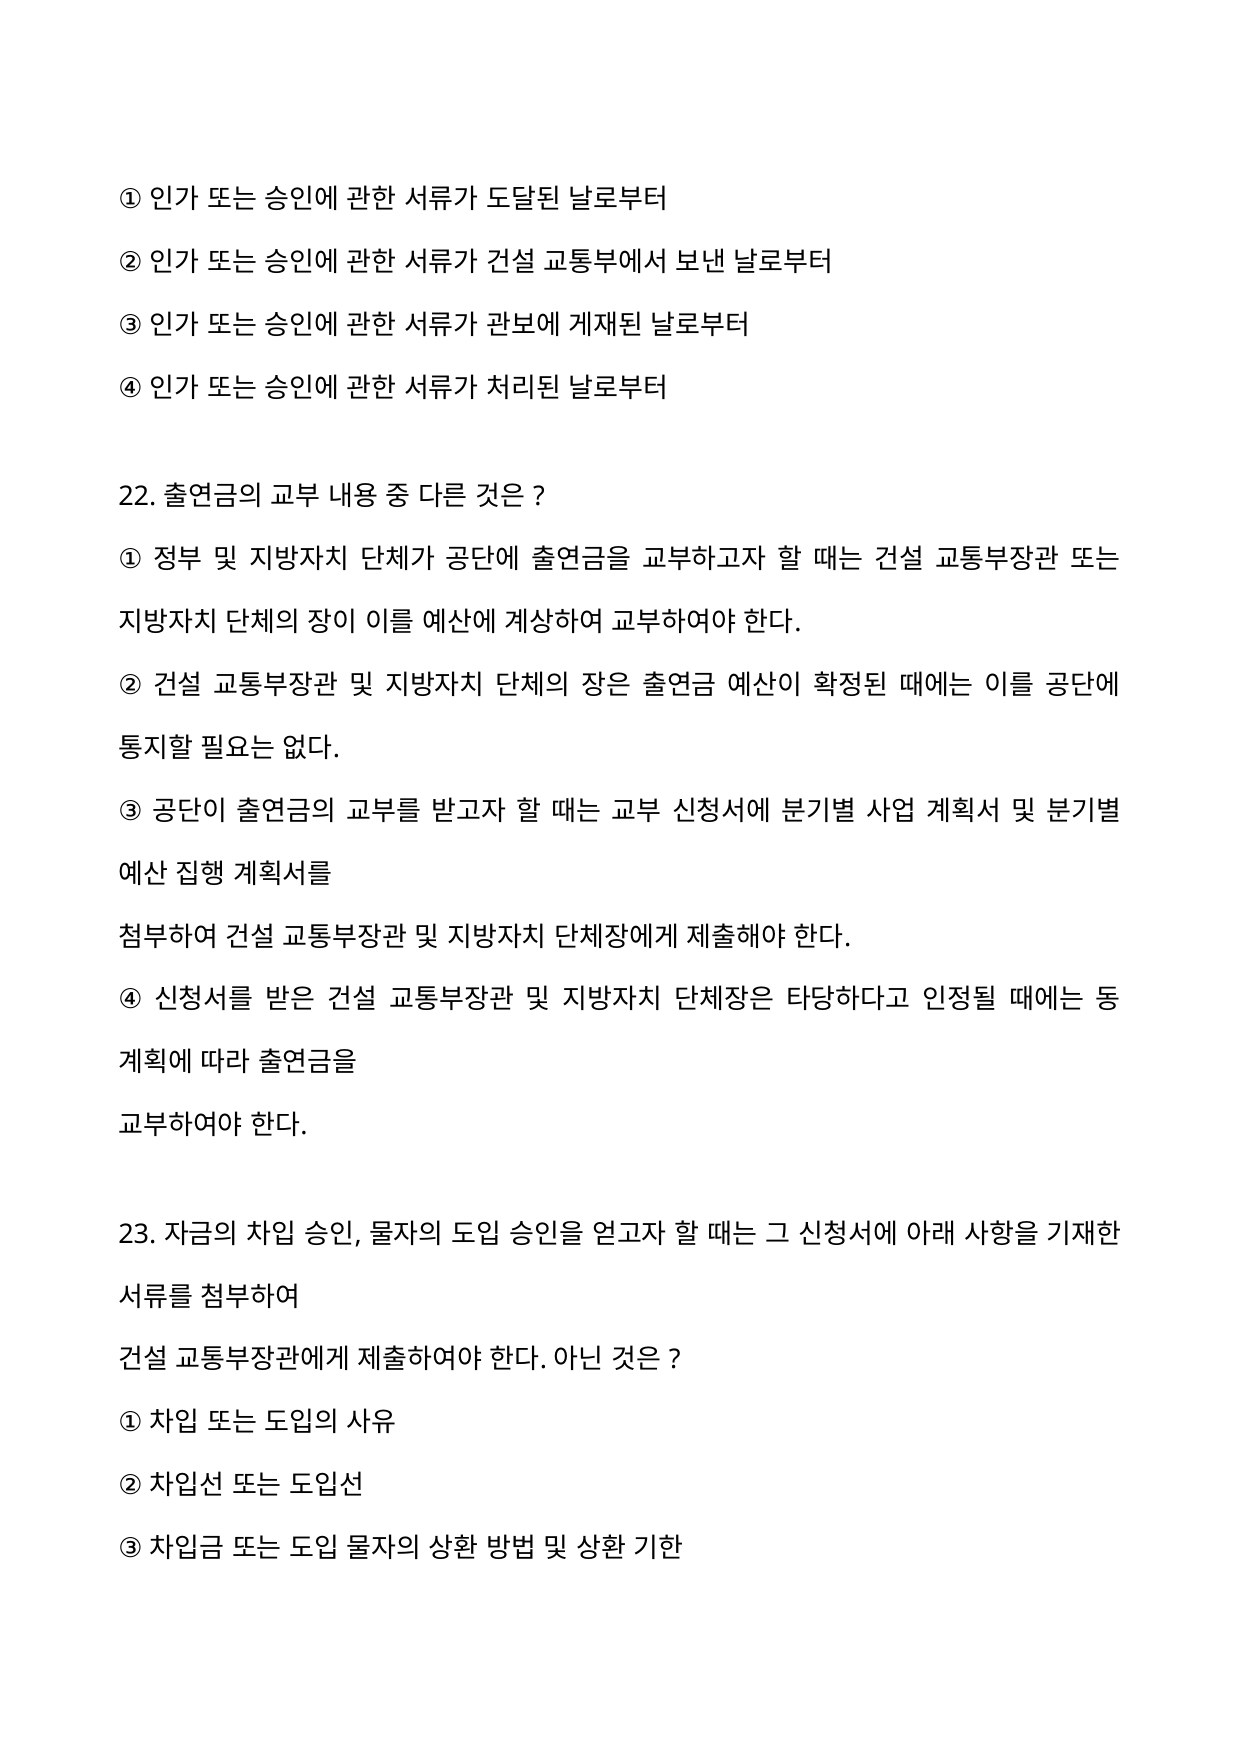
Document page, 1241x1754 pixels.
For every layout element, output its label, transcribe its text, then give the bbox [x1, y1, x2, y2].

text ③ 차입금 또는 도입 물자의 상환 방법 및 상환 기한 [118, 1526, 1122, 1565]
text ③ 인가 또는 승인에 관한 서류가 관보에 게재된 날로부터 [118, 303, 1122, 342]
text 23. 자금의 차입 승인, 물자의 도입 승인을 얻고자 할 때는 그 신청서에 아래 사항을 기재한 서류를 첨부하여 [118, 1212, 1122, 1314]
text 첨부하여 건설 교통부장관 및 지방자치 단체장에게 제출해야 한다. [118, 914, 1122, 954]
text ④ 신청서를 받은 건설 교통부장관 및 지방자치 단체장은 타당하다고 인정될 때에는 동 계획에 따라 출연금을 [118, 977, 1122, 1080]
text ① 정부 및 지방자치 단체가 공단에 출연금을 교부하고자 할 때는 건설 교통부장관 또는 지방자치 단체의 장이 이를 예산에 계상하여 교부하여야 한다. [118, 537, 1122, 639]
text 건설 교통부장관에게 제출하여야 한다. 아닌 것은 ? [118, 1337, 1122, 1377]
text ① 인가 또는 승인에 관한 서류가 도달된 날로부터 [118, 177, 1122, 217]
text ① 차입 또는 도입의 사유 [118, 1400, 1122, 1439]
text ② 건설 교통부장관 및 지방자치 단체의 장은 출연금 예산이 확정된 때에는 이를 공단에 통지할 필요는 없다. [118, 663, 1122, 765]
text 교부하여야 한다. [118, 1103, 1122, 1143]
text ③ 공단이 출연금의 교부를 받고자 할 때는 교부 신청서에 분기별 사업 계획서 및 분기별 예산 집행 계획서를 [118, 789, 1122, 891]
text ② 차입선 또는 도입선 [118, 1463, 1122, 1502]
text 22. 출연금의 교부 내용 중 다른 것은 ? [118, 474, 1122, 514]
text ④ 인가 또는 승인에 관한 서류가 처리된 날로부터 [118, 366, 1122, 405]
text ② 인가 또는 승인에 관한 서류가 건설 교통부에서 보낸 날로부터 [118, 240, 1122, 279]
